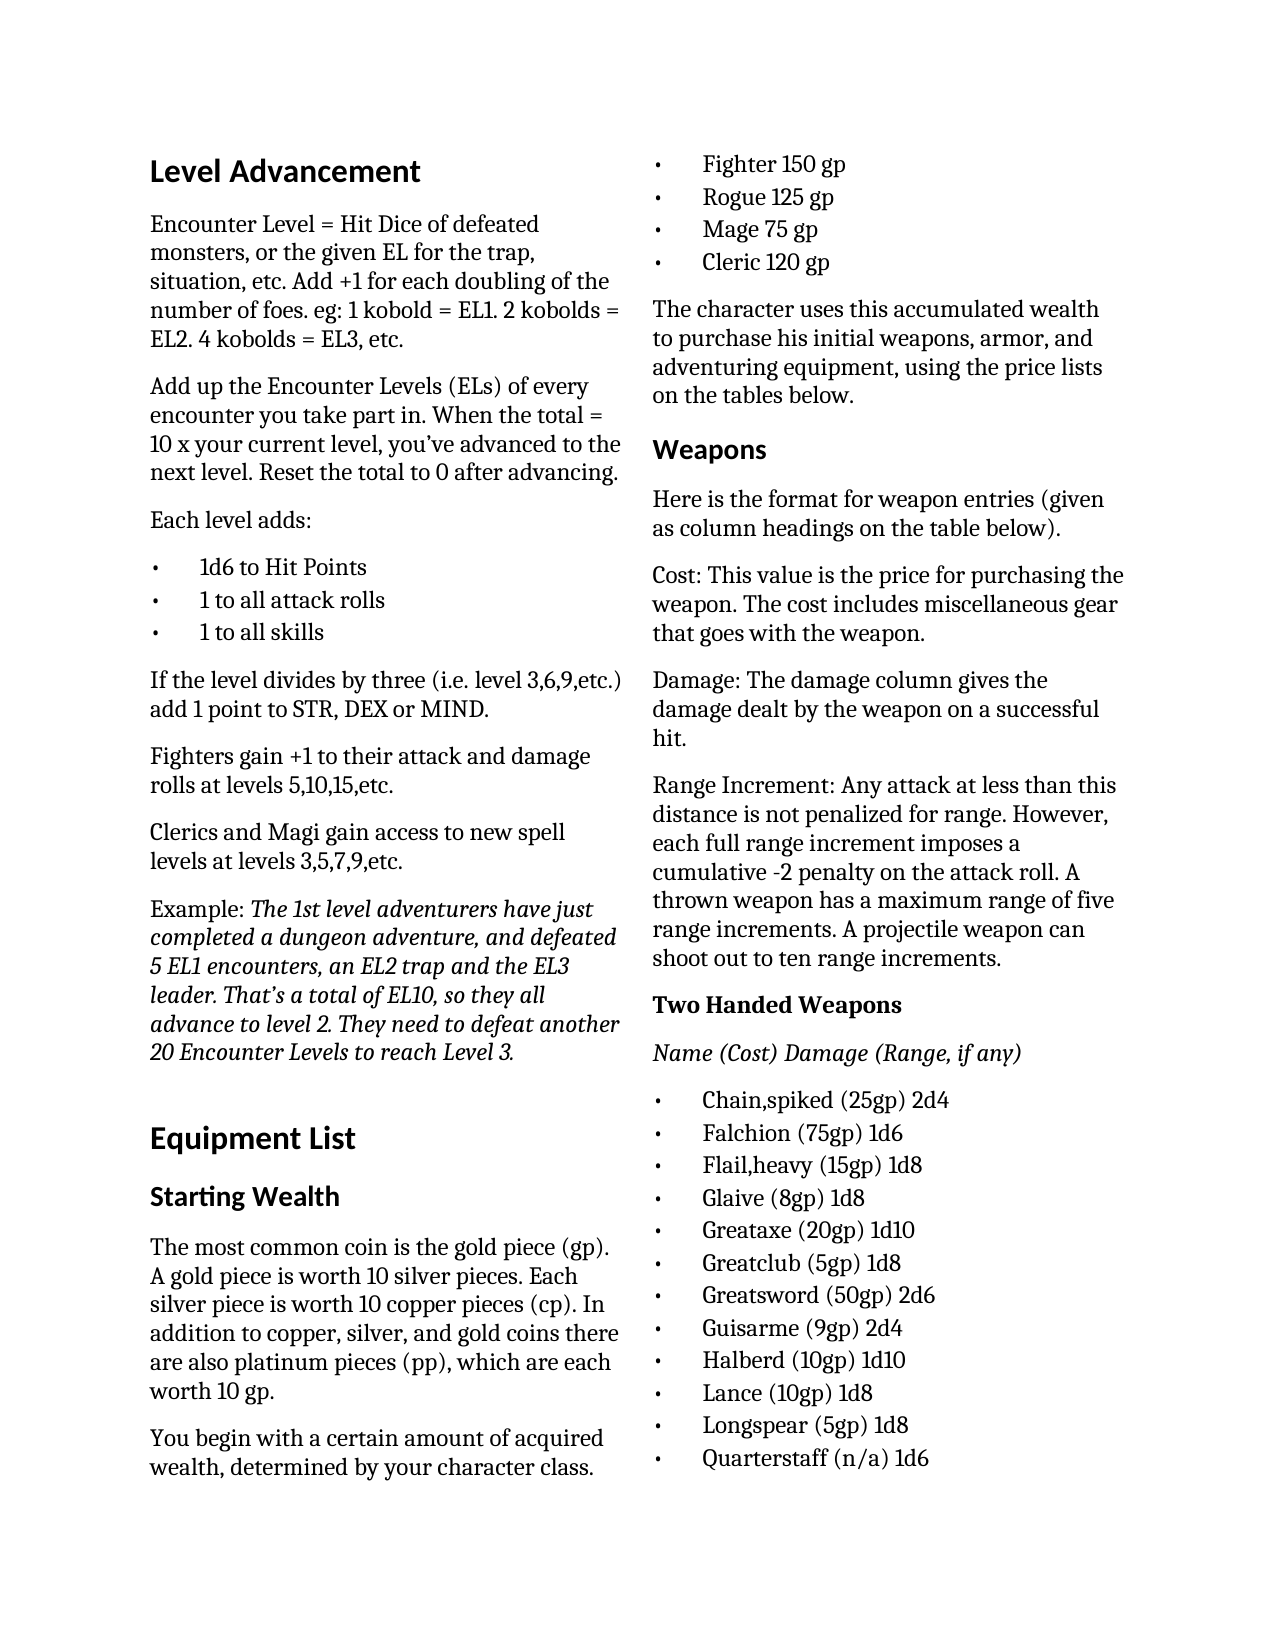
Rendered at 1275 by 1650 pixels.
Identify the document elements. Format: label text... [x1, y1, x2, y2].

text Each level adds: [150, 506, 622, 534]
list Halberd (10gp) 1d10 [652, 1346, 1125, 1375]
text The character uses this accumulated wealth to purchase his initial weapons, armor, and adventuring equipment, using the price lists on the tables below. [652, 295, 1125, 410]
list Rogue 125 gp [652, 182, 1125, 211]
text Add up the Encounter Levels (ELs) of every encounter you take part in. When the total = 10 x your current level, you’ve advanced to the next level. Reset the total to 0 after advancing. [150, 372, 622, 487]
subtitle Weapons [652, 431, 1125, 466]
text Example: The 1st level adventurers have just completed a dungeon adventure, and defeated 5 EL1 encounters, an EL2 trap and the EL3 leader. That’s a total of EL10, so they all advance to level 2. They need to defeat another 20 Encounter Levels to reach Level 3. [150, 894, 622, 1067]
subtitle Level Advancement [150, 150, 622, 191]
text You begin with a certain amount of acquired wealth, determined by your character class. [150, 1424, 622, 1482]
list Quarterstaff (n/a) 1d6 [652, 1444, 1125, 1473]
text Name (Cost) Damage (Range, if any) [652, 1039, 1125, 1068]
text Cost: This value is the price for purchasing the weapon. The cost includes miscellaneous gear that goes with the weapon. [652, 561, 1125, 648]
text If the level divides by three (i.e. level 3,6,9,etc.) add 1 point to STR, DEX or MIND. [150, 666, 622, 723]
list Greataxe (20gp) 1d10 [652, 1216, 1125, 1245]
text Fighters gain +1 to their attack and damage rolls at levels 5,10,15,etc. [150, 742, 622, 799]
subtitle Starting Wealth [150, 1178, 622, 1214]
list Falchion (75gp) 1d6 [652, 1119, 1125, 1148]
list Longspear (5gp) 1d8 [652, 1411, 1125, 1440]
list Lance (10gp) 1d8 [652, 1379, 1125, 1408]
list 1 to all attack rolls [150, 586, 622, 614]
text The most common coin is the gold piece (gp). A gold piece is worth 10 silver pieces. Each silver piece is worth 10 copper pieces (cp). In addition to copper, silver, and gold coins there are also platinum pieces (pp), which are each worth 10 gp. [150, 1233, 622, 1405]
text Damage: The damage column gives the damage dealt by the weapon on a successful hit. [652, 666, 1125, 753]
list Greatclub (5gp) 1d8 [652, 1249, 1125, 1278]
text Range Increment: Any attack at less than this distance is not penalized for range. However, each full range increment imposes a cumulative -2 penalty on the attack roll. A thrown weapon has a maximum range of five range increments. A projectile weapon can shoot out to ten range increments. [652, 771, 1125, 973]
text Clerics and Magi gain access to new spell levels at levels 3,5,7,9,etc. [150, 818, 622, 876]
list Glaive (8gp) 1d8 [652, 1184, 1125, 1213]
list Guisarme (9gp) 2d4 [652, 1314, 1125, 1343]
list Greatsword (50gp) 2d6 [652, 1281, 1125, 1310]
text Here is the format for weapon entries (given as column headings on the table below). [652, 485, 1125, 543]
list 1d6 to Hit Points [150, 553, 622, 582]
text Two Handed Weapons [652, 991, 1125, 1020]
list Cleric 120 gp [652, 247, 1125, 276]
list Mage 75 gp [652, 215, 1125, 244]
list 1 to all skills [150, 618, 622, 647]
subtitle Equipment List [150, 1117, 622, 1158]
text Encounter Level = Hit Dice of defeated monsters, or the given EL for the trap, situation, etc. Add +1 for each doubling of the number of foes. eg: 1 kobold = EL1. 2 kobolds = EL2. 4 kobolds = EL3, etc. [150, 209, 622, 353]
list Flail,heavy (15gp) 1d8 [652, 1151, 1125, 1180]
list Fighter 150 gp [652, 150, 1125, 179]
list Chain,spiked (25gp) 2d4 [652, 1086, 1125, 1115]
